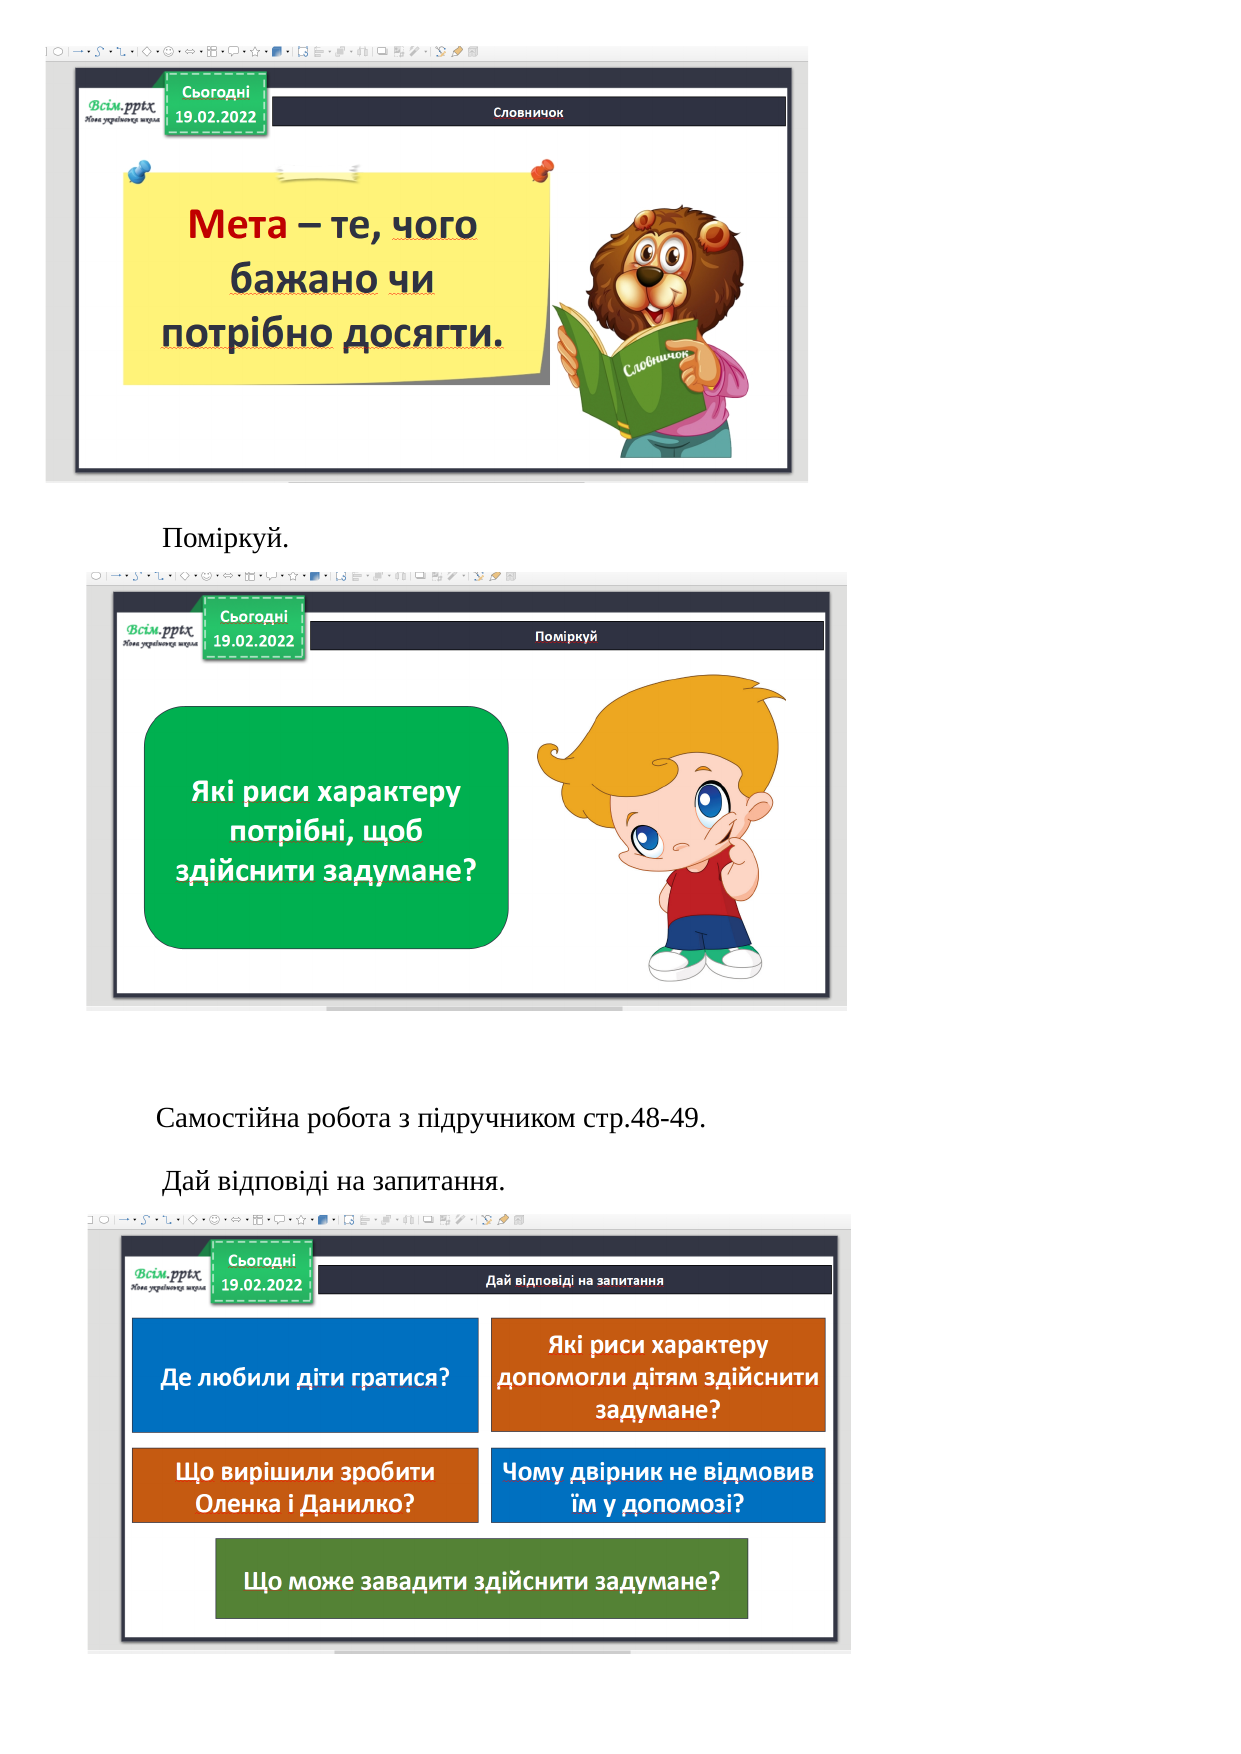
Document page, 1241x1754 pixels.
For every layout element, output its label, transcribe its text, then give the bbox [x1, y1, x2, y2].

text Самостійна робота з підручником стр.48-49. [118, 1100, 1122, 1134]
picture [45, 46, 809, 483]
text Дай відповіді на запитання. [118, 1163, 1122, 1196]
picture [86, 572, 847, 1011]
picture [87, 1214, 851, 1654]
text Поміркуй. [118, 521, 1122, 554]
